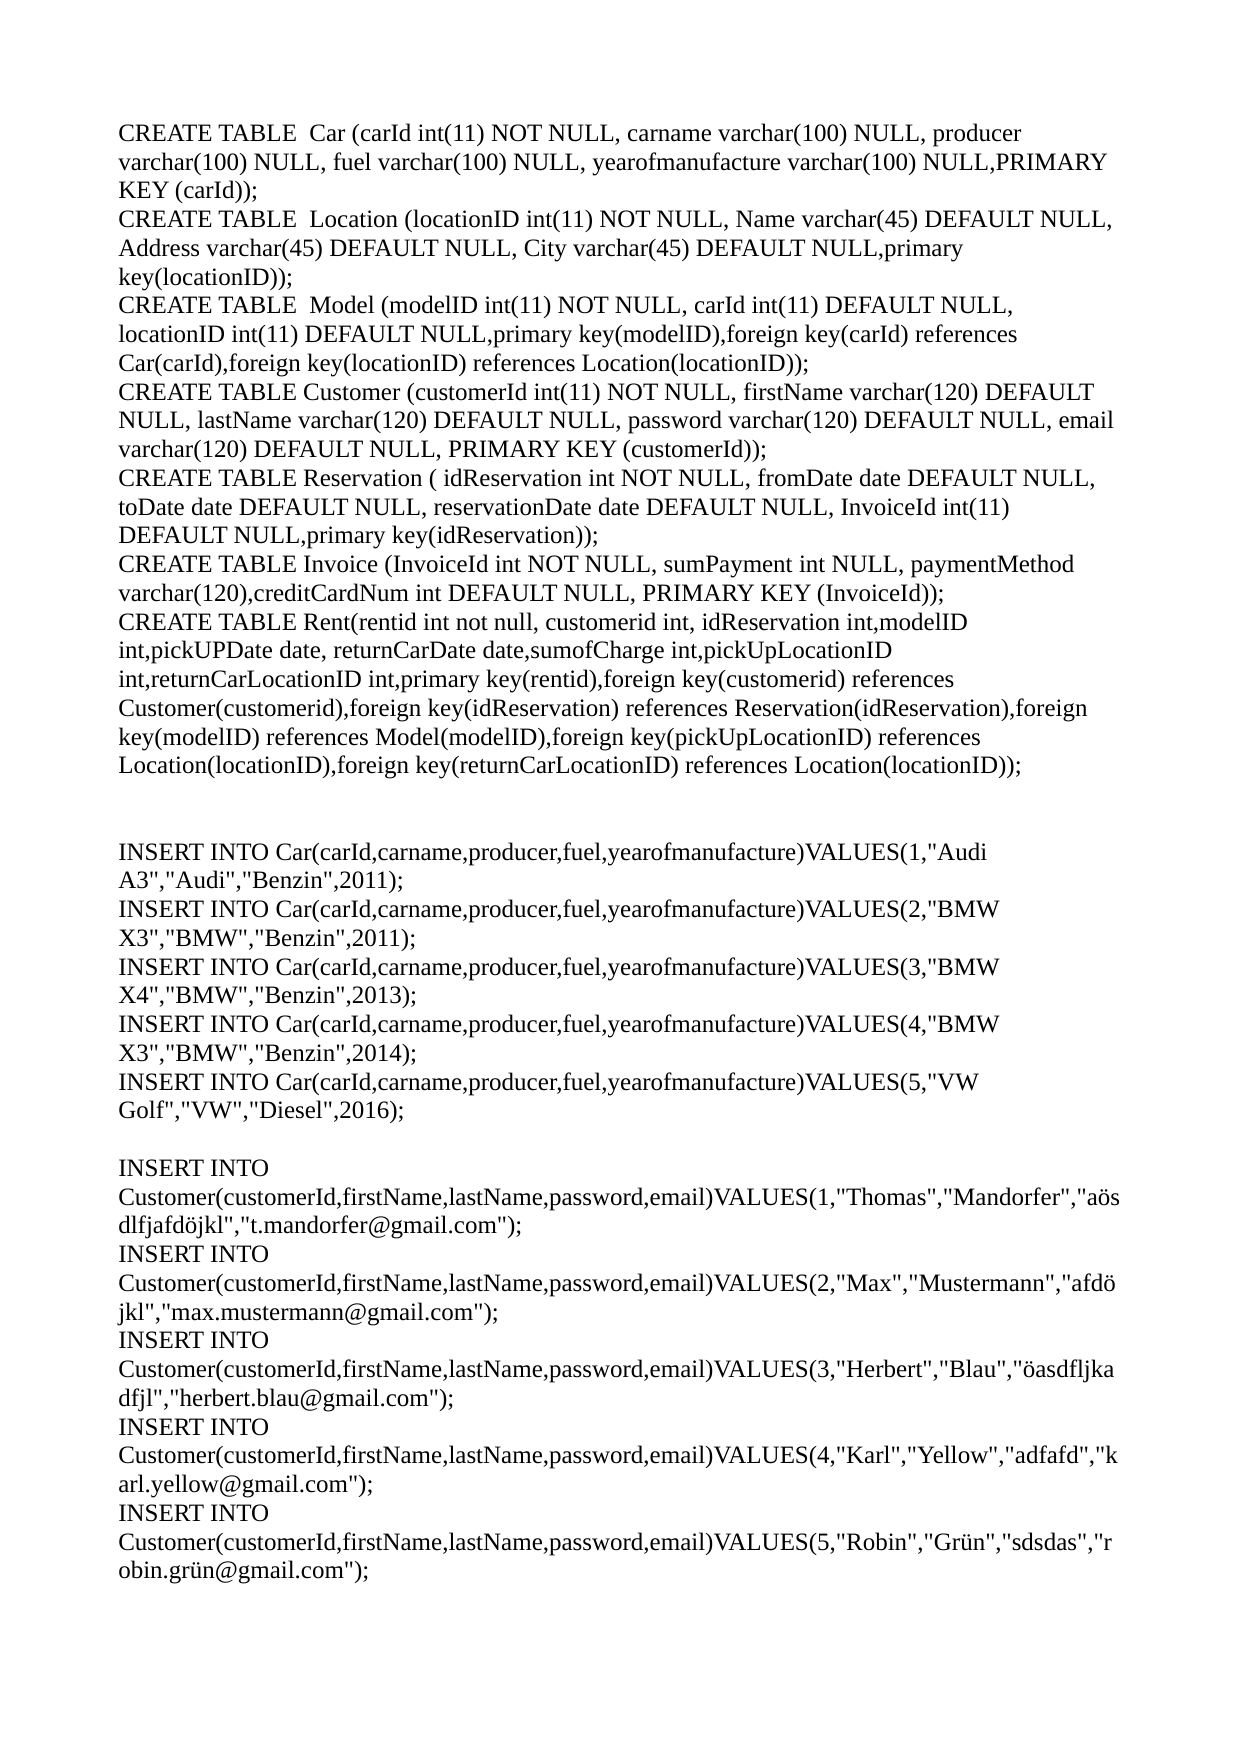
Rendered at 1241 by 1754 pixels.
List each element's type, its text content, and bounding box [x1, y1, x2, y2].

text INSERT INTO Car(carId,carname,producer,fuel,yearofmanufacture)VALUES(2,"BMW X3","BMW","Benzin",2011); [118, 894, 1122, 952]
text INSERT INTO Customer(customerId,firstName,lastName,password,email)VALUES(4,"Karl","Yellow","adfafd","karl.yellow@gmail.com"); [118, 1412, 1122, 1498]
text INSERT INTO Car(carId,carname,producer,fuel,yearofmanufacture)VALUES(1,"Audi A3","Audi","Benzin",2011); [118, 837, 1122, 894]
text INSERT INTO Car(carId,carname,producer,fuel,yearofmanufacture)VALUES(3,"BMW X4","BMW","Benzin",2013); [118, 952, 1122, 1009]
text INSERT INTO Customer(customerId,firstName,lastName,password,email)VALUES(1,"Thomas","Mandorfer","aösdlfjafdöjkl","t.mandorfer@gmail.com"); [118, 1153, 1122, 1239]
text INSERT INTO Customer(customerId,firstName,lastName,password,email)VALUES(5,"Robin","Grün","sdsdas","robin.grün@gmail.com"); [118, 1498, 1122, 1584]
text CREATE TABLE Location (locationID int(11) NOT NULL, Name varchar(45) DEFAULT NULL, Address varchar(45) DEFAULT NULL, City varchar(45) DEFAULT NULL,primary key(locationID)); [118, 204, 1122, 291]
text CREATE TABLE Invoice (InvoiceId int NOT NULL, sumPayment int NULL, paymentMethod varchar(120),creditCardNum int DEFAULT NULL, PRIMARY KEY (InvoiceId)); [118, 549, 1122, 607]
text INSERT INTO Car(carId,carname,producer,fuel,yearofmanufacture)VALUES(4,"BMW X3","BMW","Benzin",2014); [118, 1009, 1122, 1067]
text CREATE TABLE Rent(rentid int not null, customerid int, idReservation int,modelID int,pickUPDate date, returnCarDate date,sumofCharge int,pickUpLocationID int,returnCarLocationID int,primary key(rentid),foreign key(customerid) references Customer(customerid),foreign key(idReservation) references Reservation(idReservation),foreign key(modelID) references Model(modelID),foreign key(pickUpLocationID) references Location(locationID),foreign key(returnCarLocationID) references Location(locationID)); [118, 607, 1122, 779]
text CREATE TABLE Car (carId int(11) NOT NULL, carname varchar(100) NULL, producer varchar(100) NULL, fuel varchar(100) NULL, yearofmanufacture varchar(100) NULL,PRIMARY KEY (carId)); [118, 118, 1122, 204]
text INSERT INTO Car(carId,carname,producer,fuel,yearofmanufacture)VALUES(5,"VW Golf","VW","Diesel",2016); [118, 1067, 1122, 1124]
text CREATE TABLE Reservation ( idReservation int NOT NULL, fromDate date DEFAULT NULL, toDate date DEFAULT NULL, reservationDate date DEFAULT NULL, InvoiceId int(11) DEFAULT NULL,primary key(idReservation)); [118, 463, 1122, 549]
text CREATE TABLE Customer (customerId int(11) NOT NULL, firstName varchar(120) DEFAULT NULL, lastName varchar(120) DEFAULT NULL, password varchar(120) DEFAULT NULL, email varchar(120) DEFAULT NULL, PRIMARY KEY (customerId)); [118, 377, 1122, 463]
text INSERT INTO Customer(customerId,firstName,lastName,password,email)VALUES(3,"Herbert","Blau","öasdfljkadfjl","herbert.blau@gmail.com"); [118, 1326, 1122, 1412]
text INSERT INTO Customer(customerId,firstName,lastName,password,email)VALUES(2,"Max","Mustermann","afdöjkl","max.mustermann@gmail.com"); [118, 1239, 1122, 1326]
text CREATE TABLE Model (modelID int(11) NOT NULL, carId int(11) DEFAULT NULL, locationID int(11) DEFAULT NULL,primary key(modelID),foreign key(carId) references Car(carId),foreign key(locationID) references Location(locationID)); [118, 291, 1122, 377]
